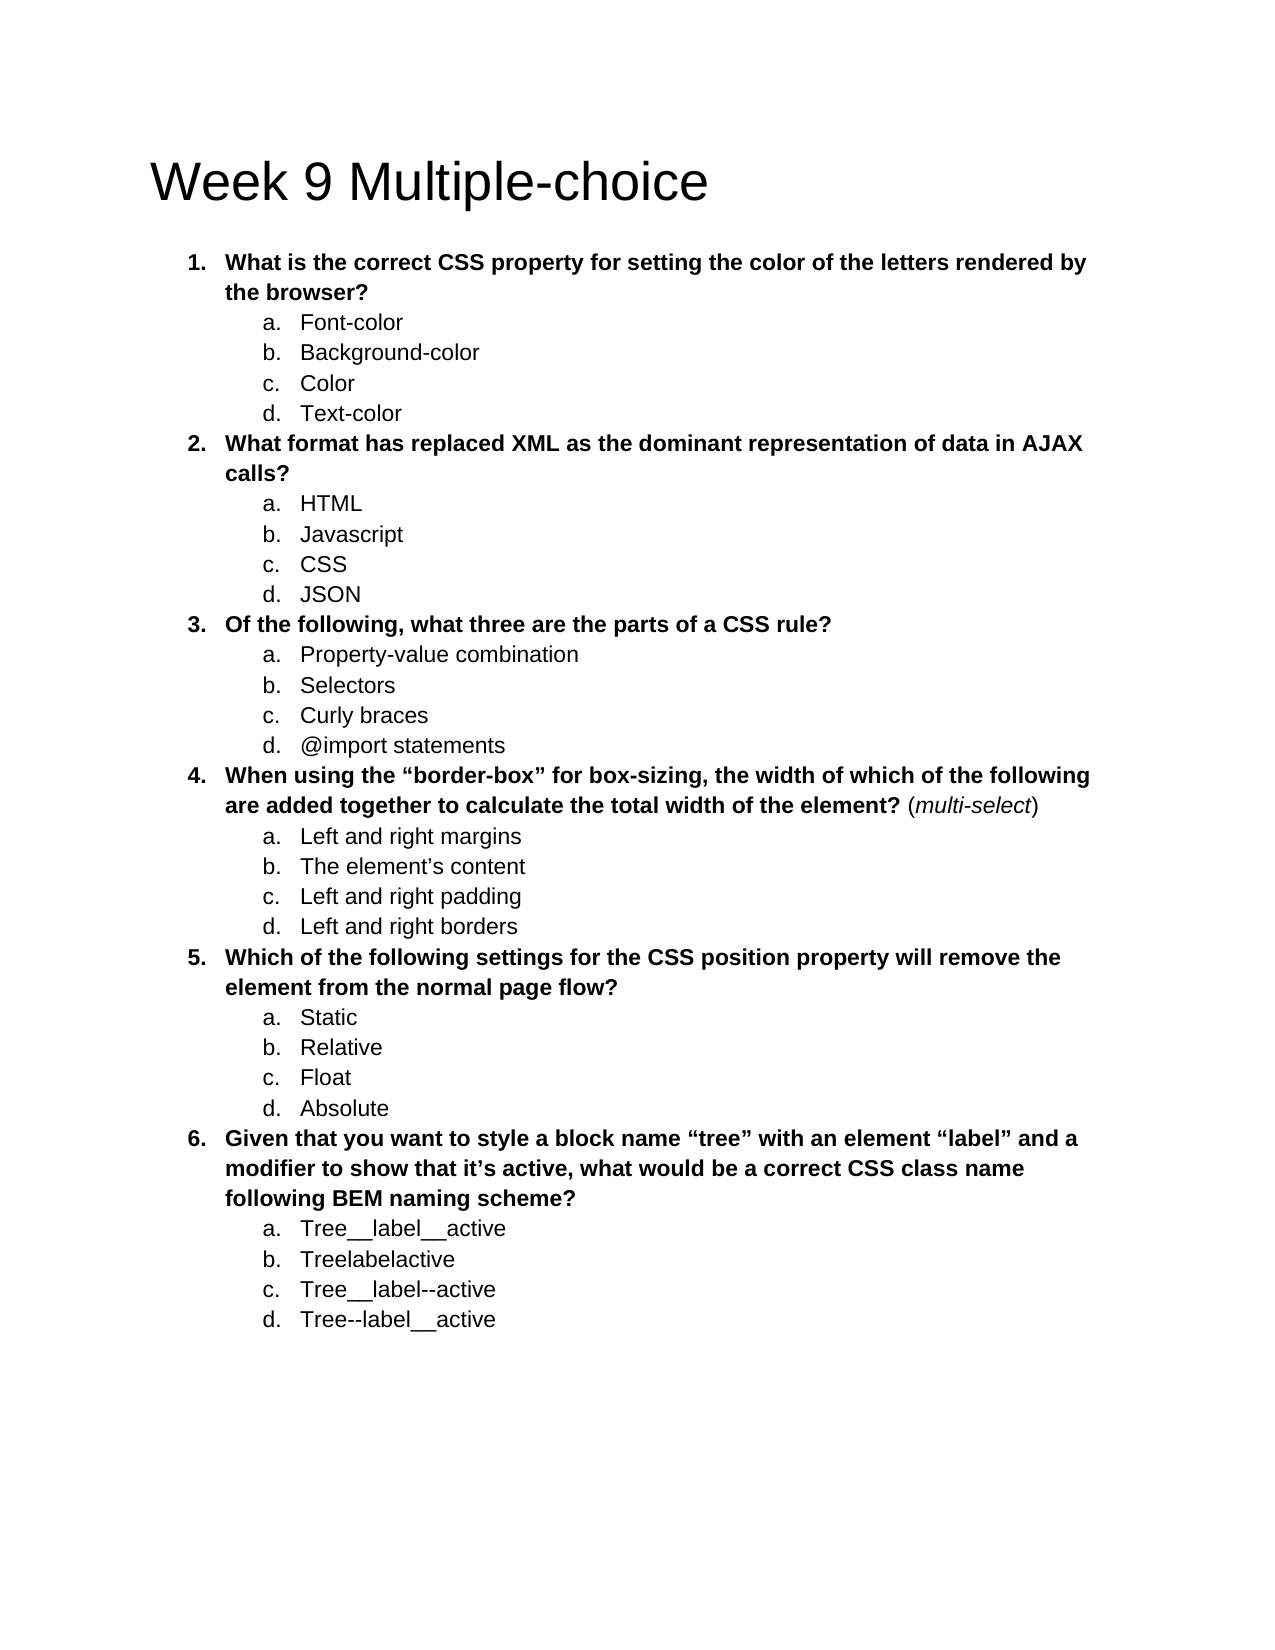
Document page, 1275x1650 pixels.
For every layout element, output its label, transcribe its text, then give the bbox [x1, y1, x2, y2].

list Static [262, 1004, 1125, 1030]
title Week 9 Multiple-choice [150, 150, 1125, 212]
list CSS [262, 551, 1125, 577]
list Text-color [262, 400, 1125, 426]
list Selectors [262, 672, 1125, 698]
list Float [262, 1064, 1125, 1091]
list Font-color [262, 309, 1125, 336]
list Tree__label__active [262, 1215, 1125, 1242]
list Background-color [262, 339, 1125, 366]
list Relative [262, 1034, 1125, 1061]
list Left and right margins [262, 823, 1125, 849]
list HTML [262, 490, 1125, 517]
list When using the “border-box” for box-sizing, the width of which of the following are added together to calculate the total width of the element? (multi-select) [187, 762, 1125, 819]
list Of the following, what three are the parts of a CSS rule? [187, 611, 1125, 638]
list The element’s content [262, 853, 1125, 879]
list Which of the following settings for the CSS position property will remove the element from the normal page flow? [187, 943, 1125, 1000]
list What is the correct CSS property for setting the color of the letters rendered by the browser? [187, 249, 1125, 305]
list Javascript [262, 521, 1125, 547]
list Property-value combination [262, 641, 1125, 668]
list Tree__label--active [262, 1276, 1125, 1302]
list Absolute [262, 1094, 1125, 1121]
list Color [262, 369, 1125, 396]
list JSON [262, 581, 1125, 607]
list What format has replaced XML as the dominant representation of data in AJAX calls? [187, 430, 1125, 487]
list Left and right padding [262, 883, 1125, 909]
list Given that you want to style a block name “tree” with an element “label” and a modifier to show that it’s active, what would be a correct CSS class name following BEM naming scheme? [187, 1125, 1125, 1212]
list Tree--label__active [262, 1306, 1125, 1332]
list Treelabelactive [262, 1246, 1125, 1272]
list Left and right borders [262, 913, 1125, 940]
list Curly braces [262, 702, 1125, 728]
list @import statements [262, 732, 1125, 758]
